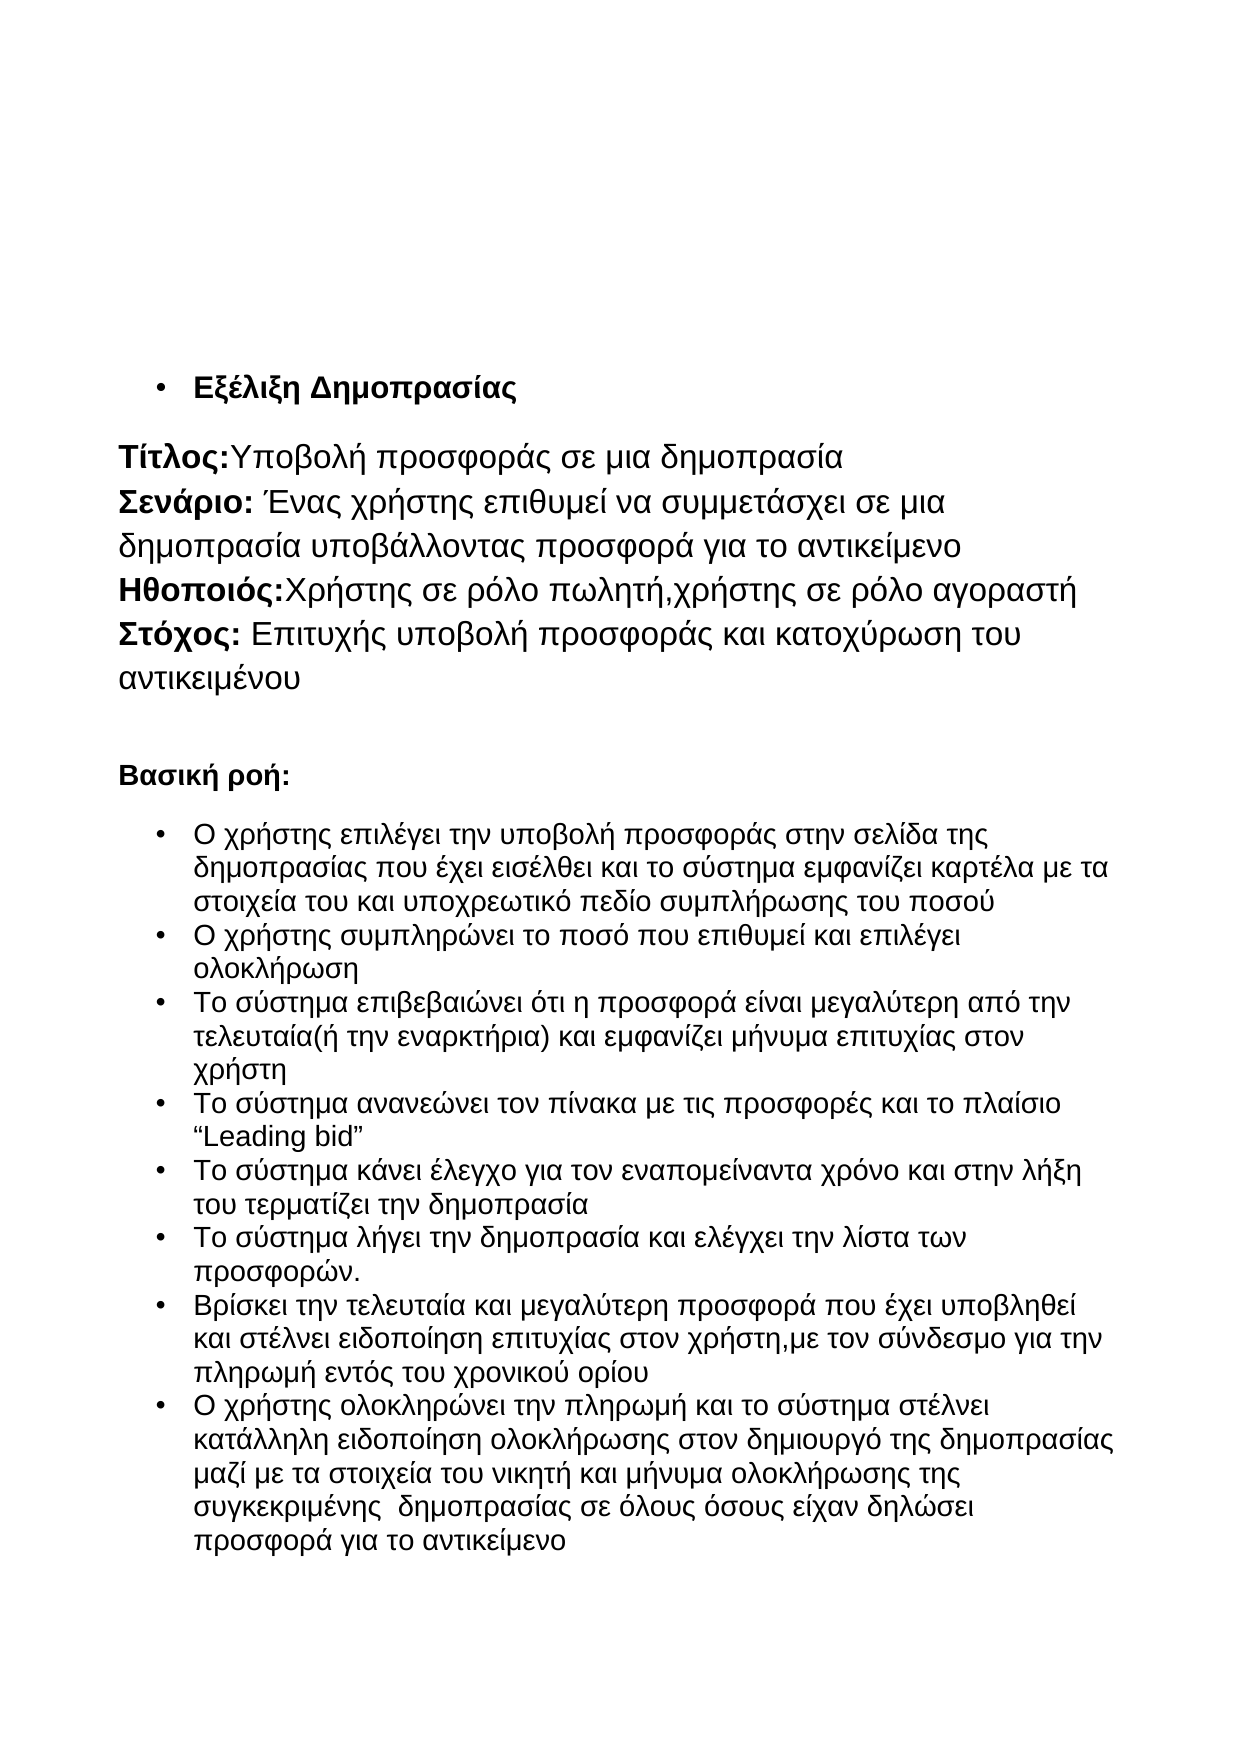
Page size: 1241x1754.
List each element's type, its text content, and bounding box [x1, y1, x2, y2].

text Σενάριο: Ένας χρήστης επιθυμεί να συμμετάσχει σε μια δημοπρασία υποβάλλοντας προσφορά για το αντικείμενο [118, 482, 1122, 564]
list Εξέλιξη Δημοπρασίας [156, 369, 1122, 405]
list Το σύστημα επιβεβαιώνει ότι η προσφορά είναι μεγαλύτερη από την τελευταία(ή την εναρκτήρια) και εμφανίζει μήνυμα επιτυχίας στον χρήστη [156, 985, 1122, 1086]
list Το σύστημα ανανεώνει τον πίνακα με τις προσφορές και το πλαίσιο “Leading bid” [156, 1086, 1122, 1153]
list Ο χρήστης ολοκληρώνει την πληρωμή και το σύστημα στέλνει κατάλληλη ειδοποίηση ολοκλήρωσης στον δημιουργό της δημοπρασίας μαζί με τα στοιχεία του νικητή και μήνυμα ολοκλήρωσης της συγκεκριμένης δημοπρασίας σε όλους όσους είχαν δηλώσει προσφορά για το αντικείμενο [156, 1388, 1122, 1556]
list Ο χρήστης συμπληρώνει το ποσό που επιθυμεί και επιλέγει ολοκλήρωση [156, 918, 1122, 985]
list Βρίσκει την τελευταία και μεγαλύτερη προσφορά που έχει υποβληθεί και στέλνει ειδοποίηση επιτυχίας στον χρήστη,με τον σύνδεσμο για την πληρωμή εντός του χρονικού ορίου [156, 1288, 1122, 1388]
list Ο χρήστης επιλέγει την υποβολή προσφοράς στην σελίδα της δημοπρασίας που έχει εισέλθει και το σύστημα εμφανίζει καρτέλα με τα στοιχεία του και υποχρεωτικό πεδίο συμπλήρωσης του ποσού [156, 817, 1122, 918]
text Βασική ροή: [118, 758, 1122, 792]
text Στόχος: Επιτυχής υποβολή προσφοράς και κατοχύρωση του αντικειμένου [118, 614, 1122, 729]
list Το σύστημα κάνει έλεγχο για τον εναπομείναντα χρόνο και στην λήξη του τερματίζει την δημοπρασία [156, 1153, 1122, 1220]
text Ηθοποιός:Χρήστης σε ρόλο πωλητή,χρήστης σε ρόλο αγοραστή [118, 570, 1122, 608]
list Το σύστημα λήγει την δημοπρασία και ελέγχει την λίστα των προσφορών. [156, 1220, 1122, 1288]
text Τίτλος:Υποβολή προσφοράς σε μια δημοπρασία [118, 438, 1122, 476]
